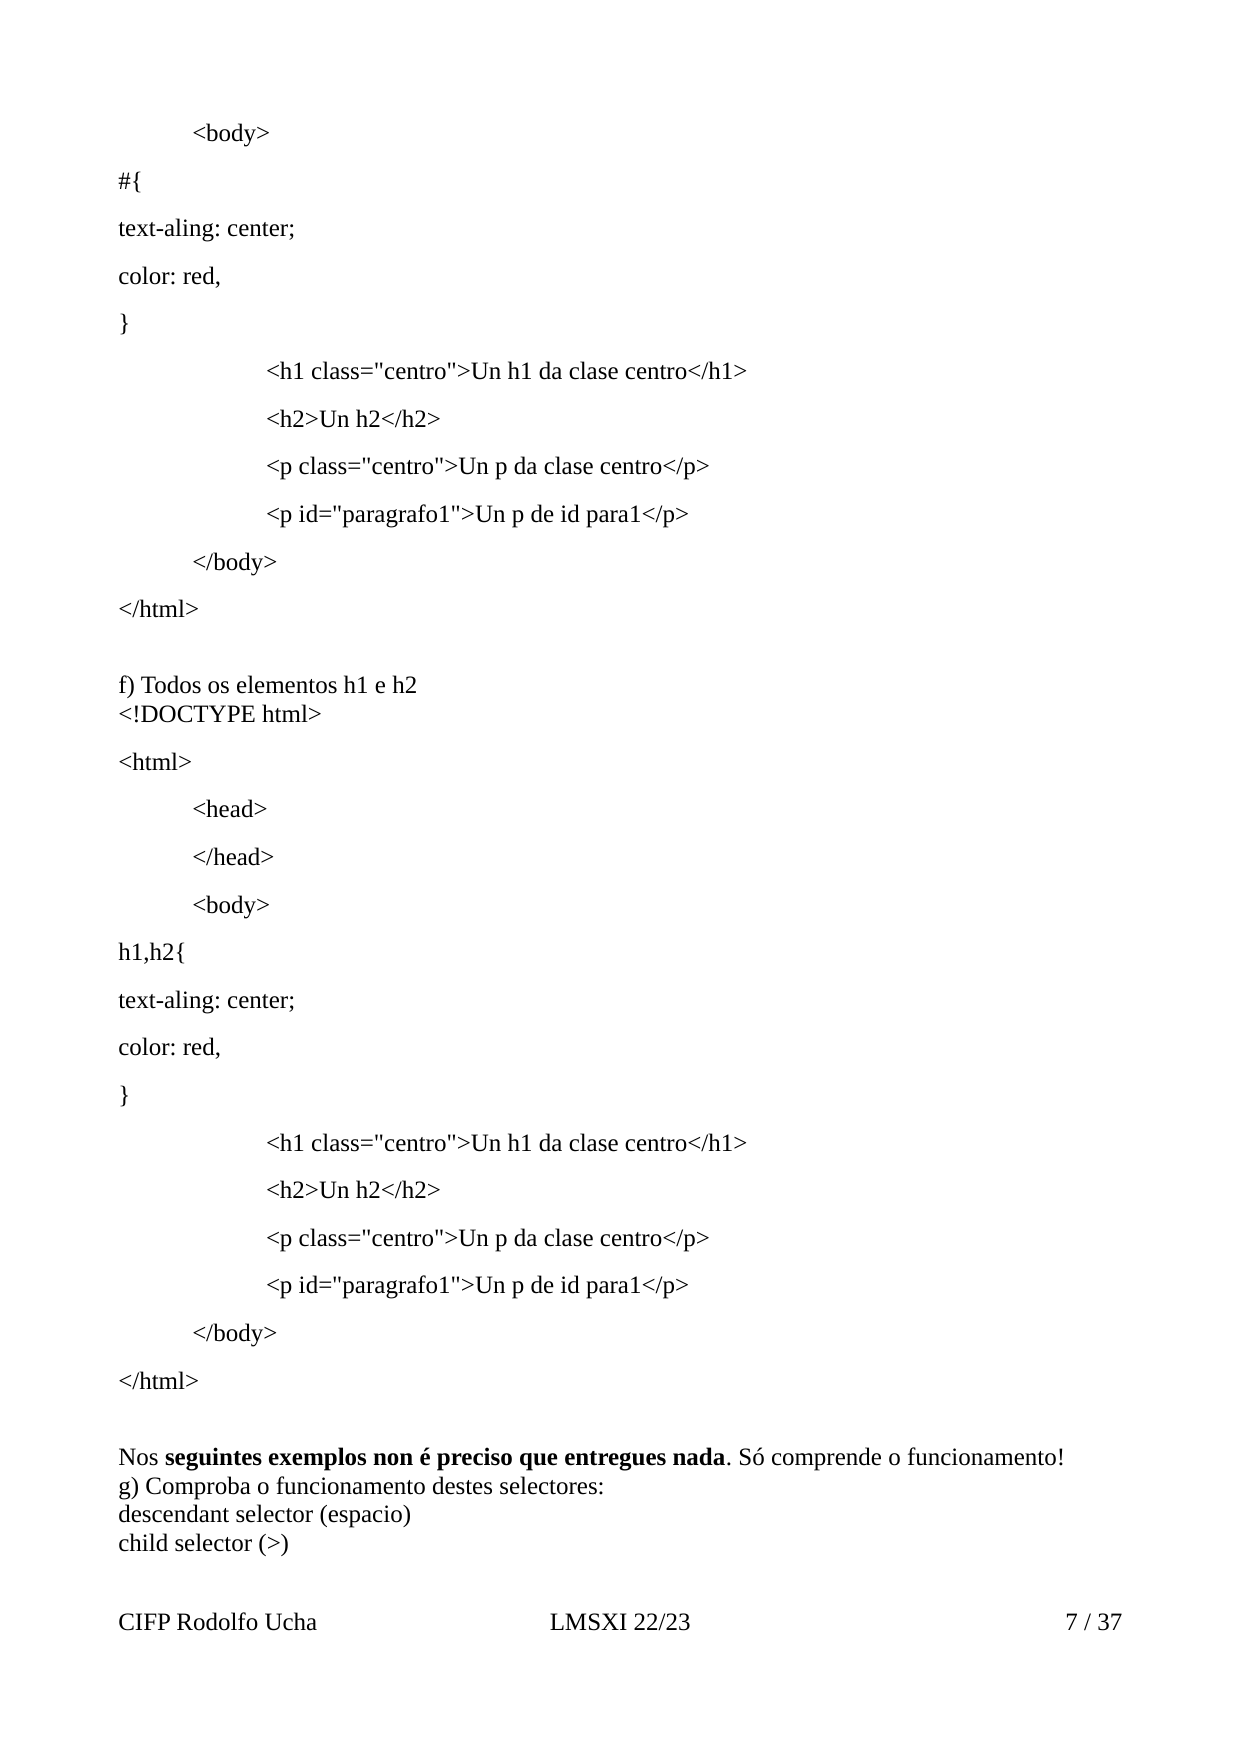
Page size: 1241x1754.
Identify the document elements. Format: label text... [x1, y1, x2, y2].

text <body> [118, 118, 1122, 147]
text </body> [118, 547, 1122, 575]
text <h1 class="centro">Un h1 da clase centro</h1> [118, 1128, 1122, 1156]
text <h2>Un h2</h2> [118, 1175, 1122, 1204]
text <p id="paragrafo1">Un p de id para1</p> [118, 499, 1122, 528]
text color: red, [118, 1032, 1122, 1061]
text text-aling: center; [118, 213, 1122, 242]
text descendant selector (espacio) [118, 1499, 1122, 1528]
text <!DOCTYPE html> [118, 699, 1122, 728]
text #{ [118, 166, 1122, 194]
text <p id="paragrafo1">Un p de id para1</p> [118, 1271, 1122, 1299]
text <p class="centro">Un p da clase centro</p> [118, 1223, 1122, 1252]
text <body> [118, 890, 1122, 918]
text <h2>Un h2</h2> [118, 404, 1122, 432]
text Nos seguintes exemplos non é preciso que entregues nada. Só comprende o funcionamento! [118, 1442, 1122, 1471]
text <head> [118, 794, 1122, 823]
text <h1 class="centro">Un h1 da clase centro</h1> [118, 356, 1122, 385]
text <html> [118, 747, 1122, 776]
text child selector (>) [118, 1528, 1122, 1557]
text <p class="centro">Un p da clase centro</p> [118, 451, 1122, 480]
text </body> [118, 1318, 1122, 1347]
text </html> [118, 1366, 1122, 1394]
text text-aling: center; [118, 985, 1122, 1014]
text g) Comproba o funcionamento destes selectores: [118, 1471, 1122, 1499]
text </html> [118, 594, 1122, 623]
text </head> [118, 842, 1122, 871]
text } [118, 308, 1122, 337]
text } [118, 1080, 1122, 1109]
text color: red, [118, 261, 1122, 290]
text h1,h2{ [118, 937, 1122, 966]
text f) Todos os elementos h1 e h2 [118, 671, 1122, 699]
